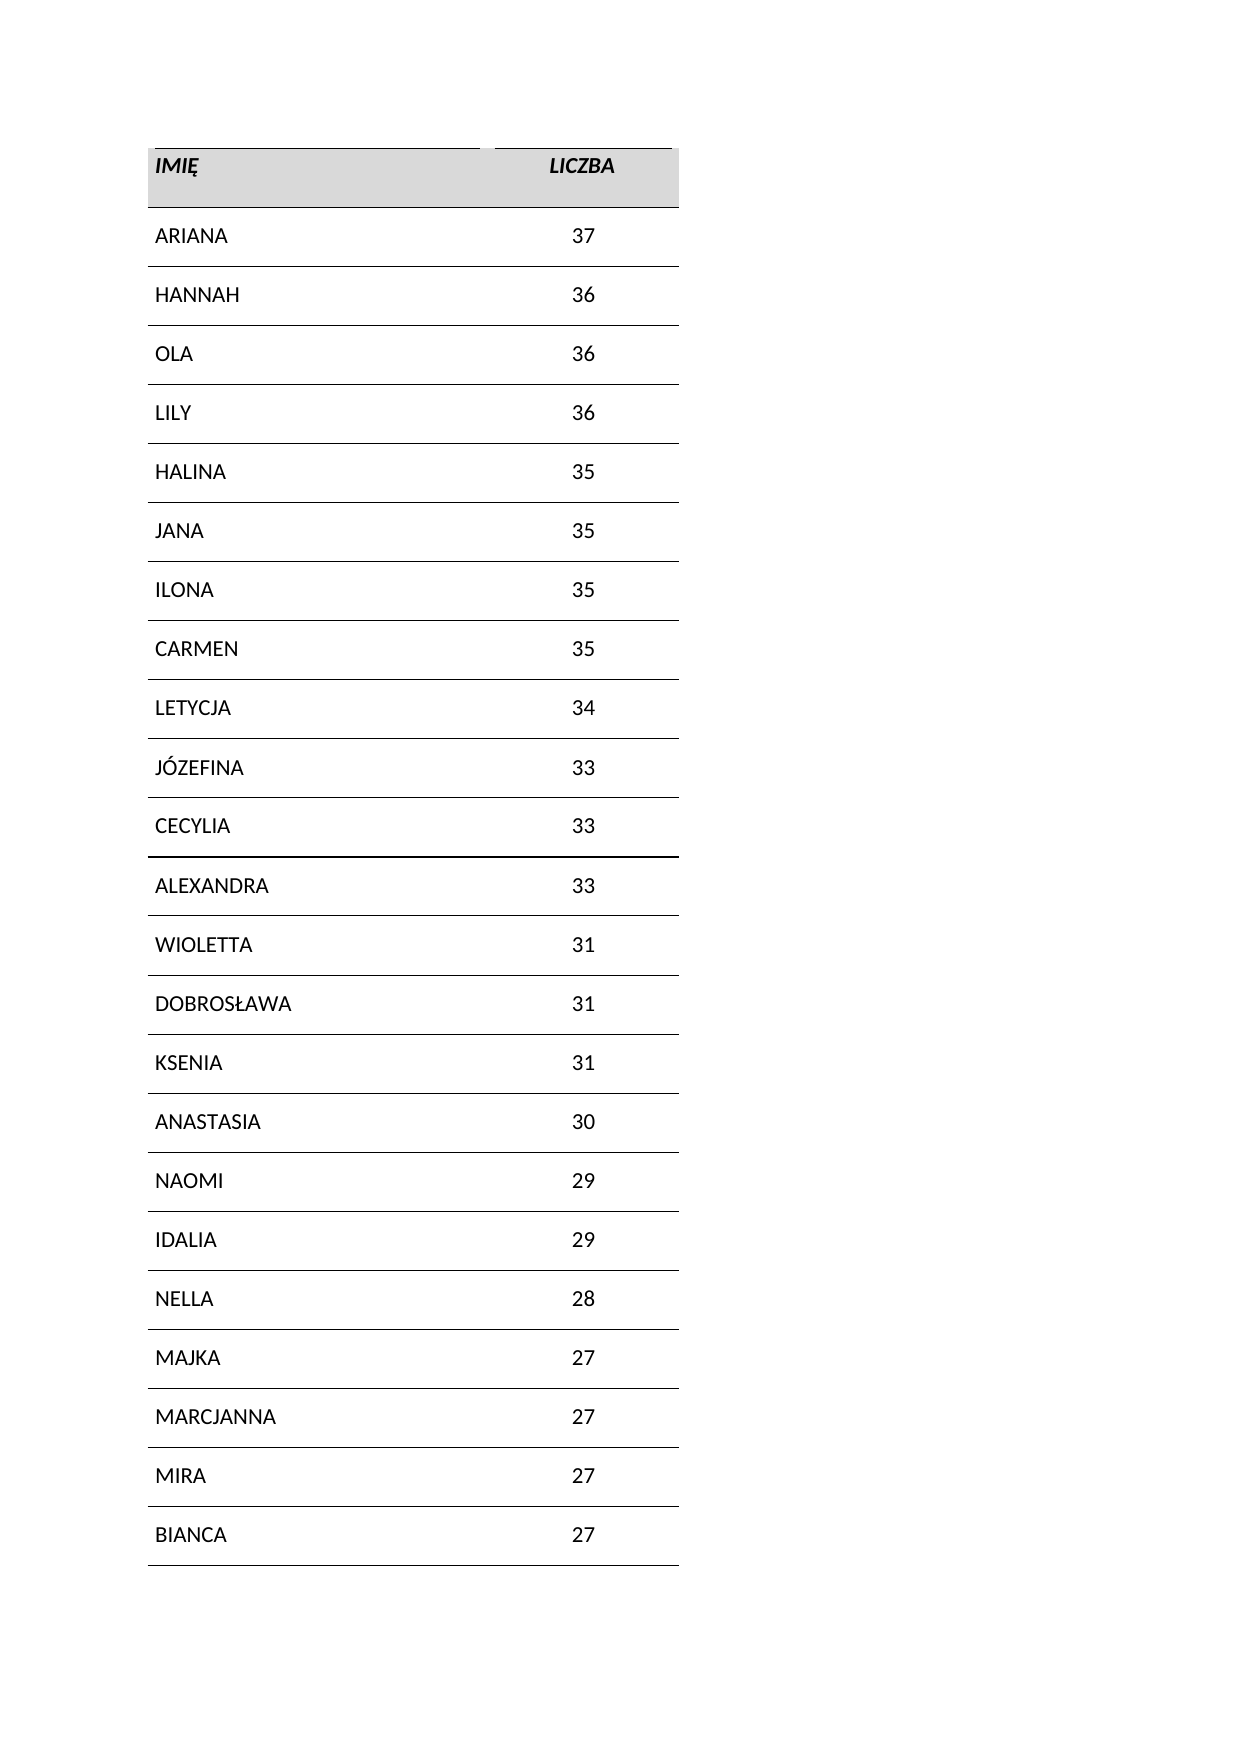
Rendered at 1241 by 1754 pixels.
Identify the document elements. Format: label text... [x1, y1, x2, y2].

table_cell MARCJANNA [148, 1389, 487, 1447]
table_cell 35 [487, 562, 679, 620]
table_cell ANASTASIA [148, 1094, 487, 1152]
table_cell JANA [148, 503, 487, 561]
table_cell 27 [487, 1389, 679, 1447]
table_cell BIANCA [148, 1507, 487, 1565]
table_cell 27 [487, 1507, 679, 1565]
table_cell 35 [487, 621, 679, 679]
table_cell ILONA [148, 562, 487, 620]
table_cell 34 [487, 680, 679, 738]
table_cell 31 [487, 916, 679, 974]
table_cell HALINA [148, 444, 487, 502]
table_cell DOBROSŁAWA [148, 976, 487, 1033]
table_header LICZBA [487, 148, 679, 207]
table_cell LETYCJA [148, 680, 487, 738]
table_cell 33 [487, 798, 679, 856]
table_cell 28 [487, 1271, 679, 1329]
table_cell MIRA [148, 1448, 487, 1506]
table_cell JÓZEFINA [148, 739, 487, 797]
table_cell 36 [487, 326, 679, 384]
table_cell MAJKA [148, 1330, 487, 1388]
table_cell 37 [487, 208, 679, 266]
table_cell 36 [487, 385, 679, 443]
table_cell 30 [487, 1094, 679, 1152]
table_cell CARMEN [148, 621, 487, 679]
table_cell HANNAH [148, 267, 487, 325]
table_cell 35 [487, 444, 679, 502]
table_cell IDALIA [148, 1212, 487, 1270]
table_cell 29 [487, 1212, 679, 1270]
table_cell NELLA [148, 1271, 487, 1329]
table_cell CECYLIA [148, 798, 487, 856]
table_cell OLA [148, 326, 487, 384]
table_cell 33 [487, 858, 679, 915]
table_cell 27 [487, 1448, 679, 1506]
table_header IMIĘ [148, 148, 487, 207]
table_cell 29 [487, 1153, 679, 1211]
table_cell 35 [487, 503, 679, 561]
table_cell ARIANA [148, 208, 487, 266]
table_cell ALEXANDRA [148, 858, 487, 915]
table_cell 27 [487, 1330, 679, 1388]
table_cell 31 [487, 976, 679, 1033]
table_cell 31 [487, 1035, 679, 1093]
table_cell KSENIA [148, 1035, 487, 1093]
table_cell WIOLETTA [148, 916, 487, 974]
table_cell 36 [487, 267, 679, 325]
table_cell NAOMI [148, 1153, 487, 1211]
table_cell LILY [148, 385, 487, 443]
table_cell 33 [487, 739, 679, 797]
